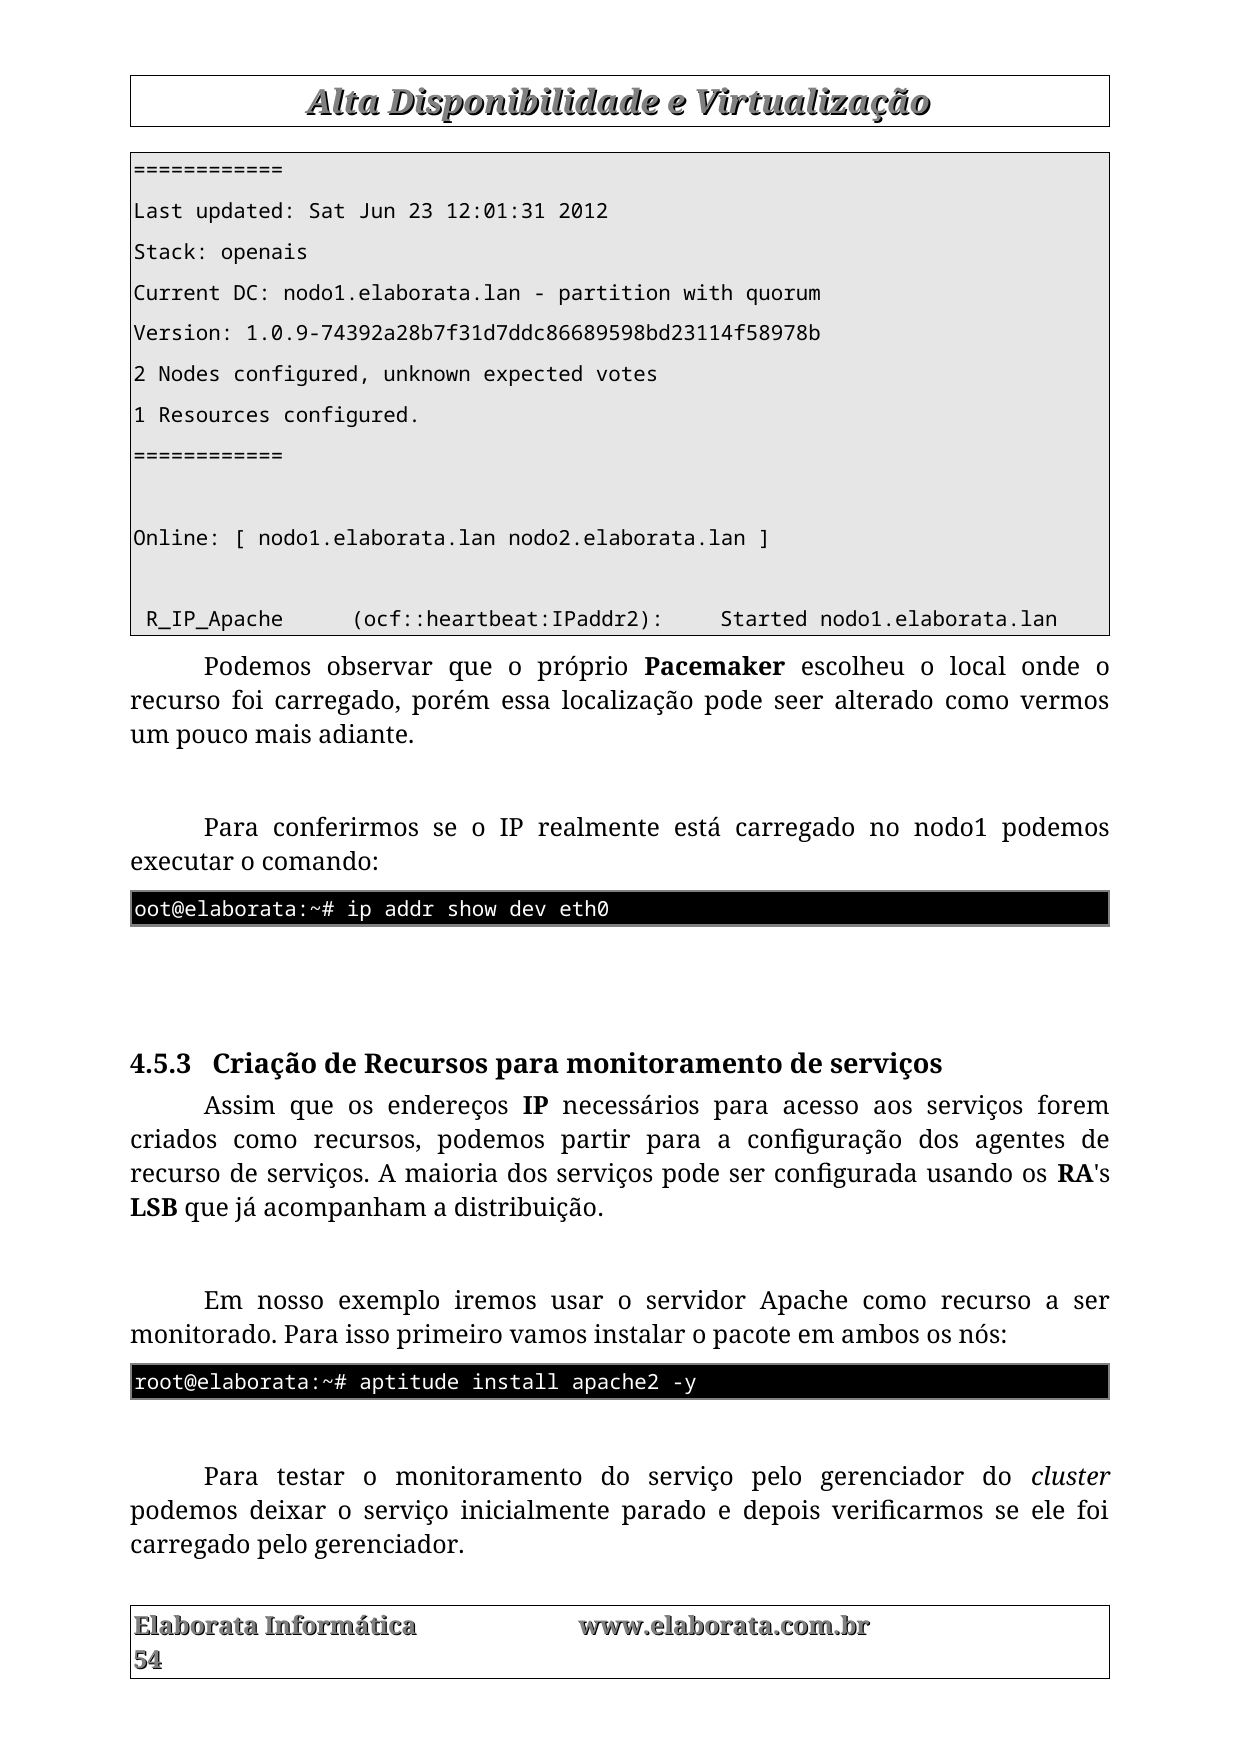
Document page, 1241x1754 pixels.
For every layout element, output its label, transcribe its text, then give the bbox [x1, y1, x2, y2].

text Online: [ nodo1.elaborata.lan nodo2.elaborata.lan ] [131, 519, 1109, 551]
text R_IP_Apache (ocf::heartbeat:IPaddr2): Started nodo1.elaborata.lan [131, 601, 1109, 635]
text ============ [131, 153, 1109, 184]
text 1 Resources configured. [131, 397, 1109, 429]
text ============ [131, 438, 1109, 469]
text Assim que os endereços IP necessários para acesso aos serviços forem criados como recursos, podemos partir para a configuração dos agentes de recurso de serviços. A maioria dos serviços pode ser configurada usando os RA's LSB que já acompanham a distribuição. [130, 1088, 1110, 1224]
text Para testar o monitoramento do serviço pelo gerenciador do cluster podemos deixar o serviço inicialmente parado e depois verificarmos se ele foi carregado pelo gerenciador. [130, 1459, 1110, 1561]
text root@elaborata:~# aptitude install apache2 -y [132, 1365, 1108, 1398]
text Em nosso exemplo iremos usar o servidor Apache como recurso a ser monitorado. Para isso primeiro vamos instalar o pacote em ambos os nós: [130, 1283, 1110, 1351]
text Stack: openais [131, 234, 1109, 265]
text Last updated: Sat Jun 23 12:01:31 2012 [131, 193, 1109, 224]
text Current DC: nodo1.elaborata.lan - partition with quorum [131, 274, 1109, 306]
text 2 Nodes configured, unknown expected votes [131, 356, 1109, 388]
text Podemos observar que o próprio Pacemaker escolheu o local onde o recurso foi carregado, porém essa localização pode seer alterado como vermos um pouco mais adiante. [130, 648, 1110, 751]
text Version: 1.0.9-74392a28b7f31d7ddc86689598bd23114f58978b [131, 315, 1109, 347]
subtitle Criação de Recursos para monitoramento de serviços [130, 1044, 1110, 1081]
text oot@elaborata:~# ip addr show dev eth0 [132, 892, 1108, 924]
text Para conferirmos se o IP realmente está carregado no nodo1 podemos executar o comando: [130, 809, 1110, 877]
